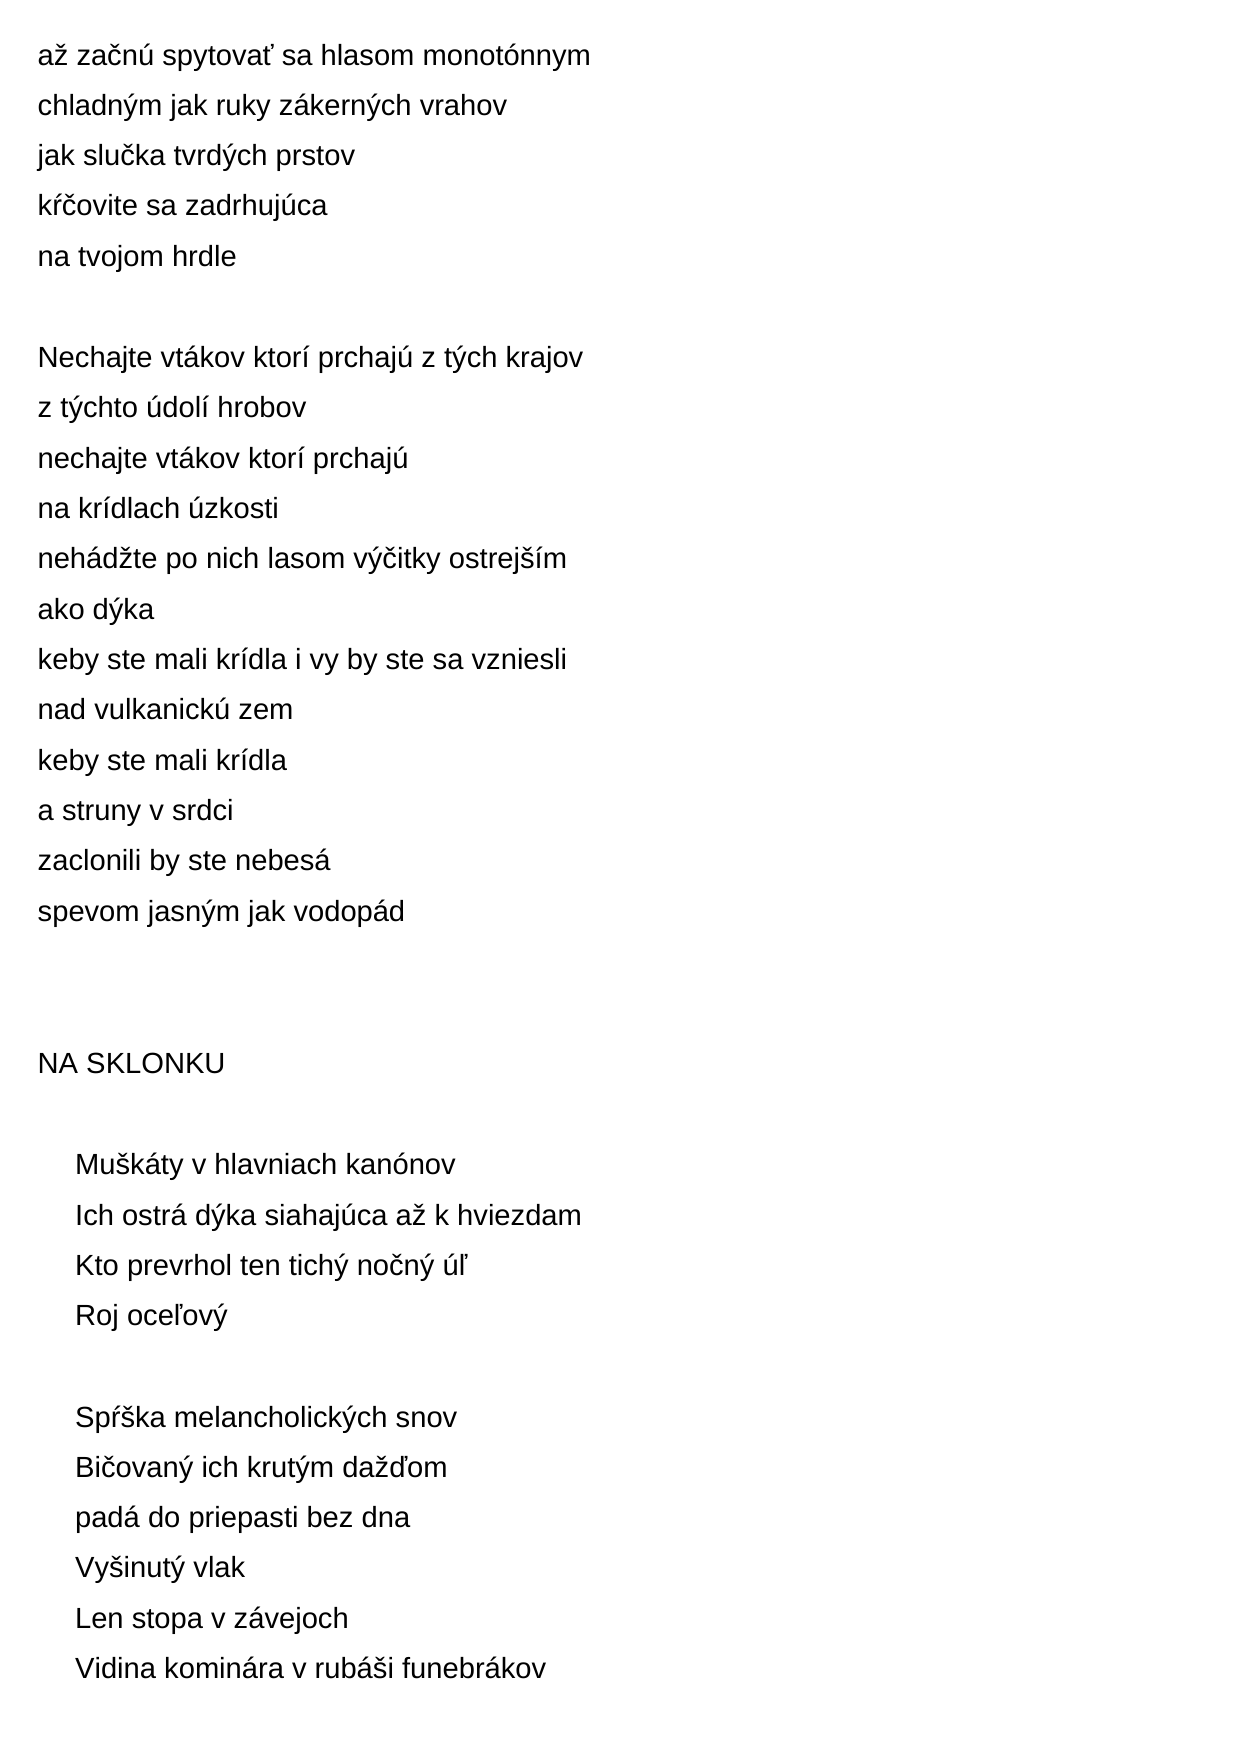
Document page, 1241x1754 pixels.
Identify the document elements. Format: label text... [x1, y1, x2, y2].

text a struny v srdci [37, 793, 1089, 826]
text ako dýka [37, 592, 1089, 625]
text na krídlach úzkosti [37, 491, 1089, 524]
text Len stopa v závejoch [37, 1601, 1089, 1634]
text Spŕška melancholických snov [37, 1399, 1089, 1433]
text Muškáty v hlavniach kanónov [37, 1147, 1089, 1181]
text nad vulkanickú zem [37, 692, 1089, 726]
text nechajte vtákov ktorí prchajú [37, 441, 1089, 474]
text chladným jak ruky zákerných vrahov [37, 88, 1089, 121]
text kŕčovite sa zadrhujúca [37, 188, 1089, 222]
text Vidina kominára v rubáši funebrákov [37, 1651, 1089, 1685]
text keby ste mali krídla i vy by ste sa vzniesli [37, 642, 1089, 676]
text Vyšinutý vlak [37, 1551, 1089, 1584]
text Roj oceľový [37, 1298, 1089, 1332]
text keby ste mali krídla [37, 743, 1089, 776]
text zaclonili by ste nebesá [37, 843, 1089, 877]
text z týchto údolí hrobov [37, 390, 1089, 424]
text nehádžte po nich lasom výčitky ostrejším [37, 541, 1089, 575]
text až začnú spytovať sa hlasom monotónnym [37, 37, 1089, 71]
text Nechajte vtákov ktorí prchajú z tých krajov [37, 340, 1089, 374]
subtitle NA SKLONKU [37, 1046, 1089, 1079]
text padá do priepasti bez dna [37, 1500, 1089, 1534]
text spevom jasným jak vodopád [37, 893, 1089, 927]
text jak slučka tvrdých prstov [37, 138, 1089, 172]
text na tvojom hrdle [37, 239, 1089, 272]
text Kto prevrhol ten tichý nočný úľ [37, 1248, 1089, 1281]
text Bičovaný ich krutým dažďom [37, 1450, 1089, 1483]
text Ich ostrá dýka siahajúca až k hviezdam [37, 1198, 1089, 1231]
